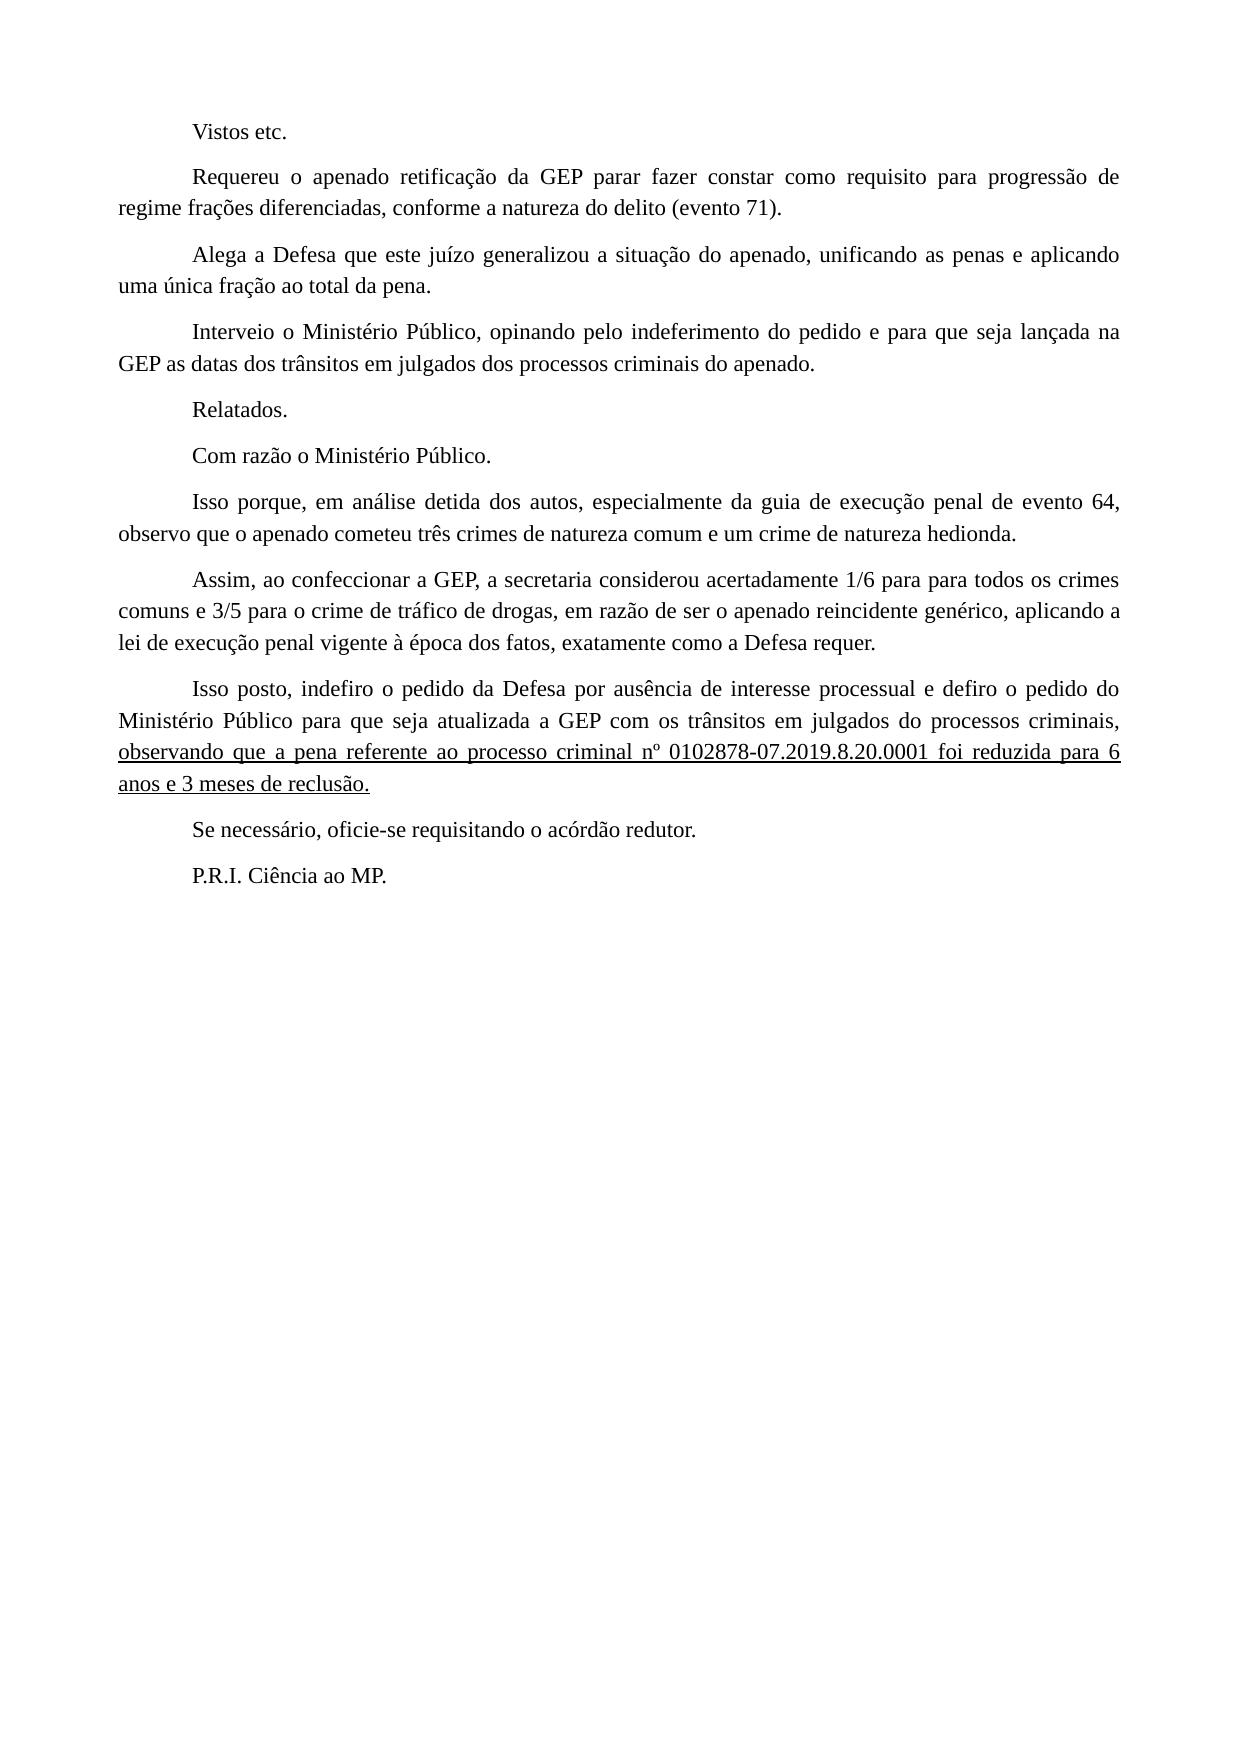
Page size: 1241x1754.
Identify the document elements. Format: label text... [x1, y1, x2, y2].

text Isso posto, indefiro o pedido da Defesa por ausência de interesse processual e defiro o pedido do Ministério Público para que seja atualizada a GEP com os trânsitos em julgados do processos criminais, observando que a pena referente ao processo criminal nº 0102878-07.2019.8.20.0001 foi reduzida para 6 anos e 3 meses de reclusão. [118, 675, 1122, 796]
text Isso porque, em análise detida dos autos, especialmente da guia de execução penal de evento 64, observo que o apenado cometeu três crimes de natureza comum e um crime de natureza hedionda. [118, 488, 1122, 546]
text Requereu o apenado retificação da GEP parar fazer constar como requisito para progressão de regime frações diferenciadas, conforme a natureza do delito (evento 71). [118, 163, 1122, 221]
text Relatados. [118, 396, 1122, 422]
text Assim, ao confeccionar a GEP, a secretaria considerou acertadamente 1/6 para para todos os crimes comuns e 3/5 para o crime de tráfico de drogas, em razão de ser o apenado reincidente genérico, aplicando a lei de execução penal vigente à época dos fatos, exatamente como a Defesa requer. [118, 566, 1122, 656]
text Alega a Defesa que este juízo generalizou a situação do apenado, unificando as penas e aplicando uma única fração ao total da pena. [118, 241, 1122, 298]
text Com razão o Ministério Público. [118, 442, 1122, 468]
text Interveio o Ministério Público, opinando pelo indeferimento do pedido e para que seja lançada na GEP as datas dos trânsitos em julgados dos processos criminais do apenado. [118, 318, 1122, 376]
text Vistos etc. [118, 118, 1122, 144]
text Se necessário, oficie-se requisitando o acórdão redutor. [118, 816, 1122, 842]
text P.R.I. Ciência ao MP. [118, 862, 1122, 889]
